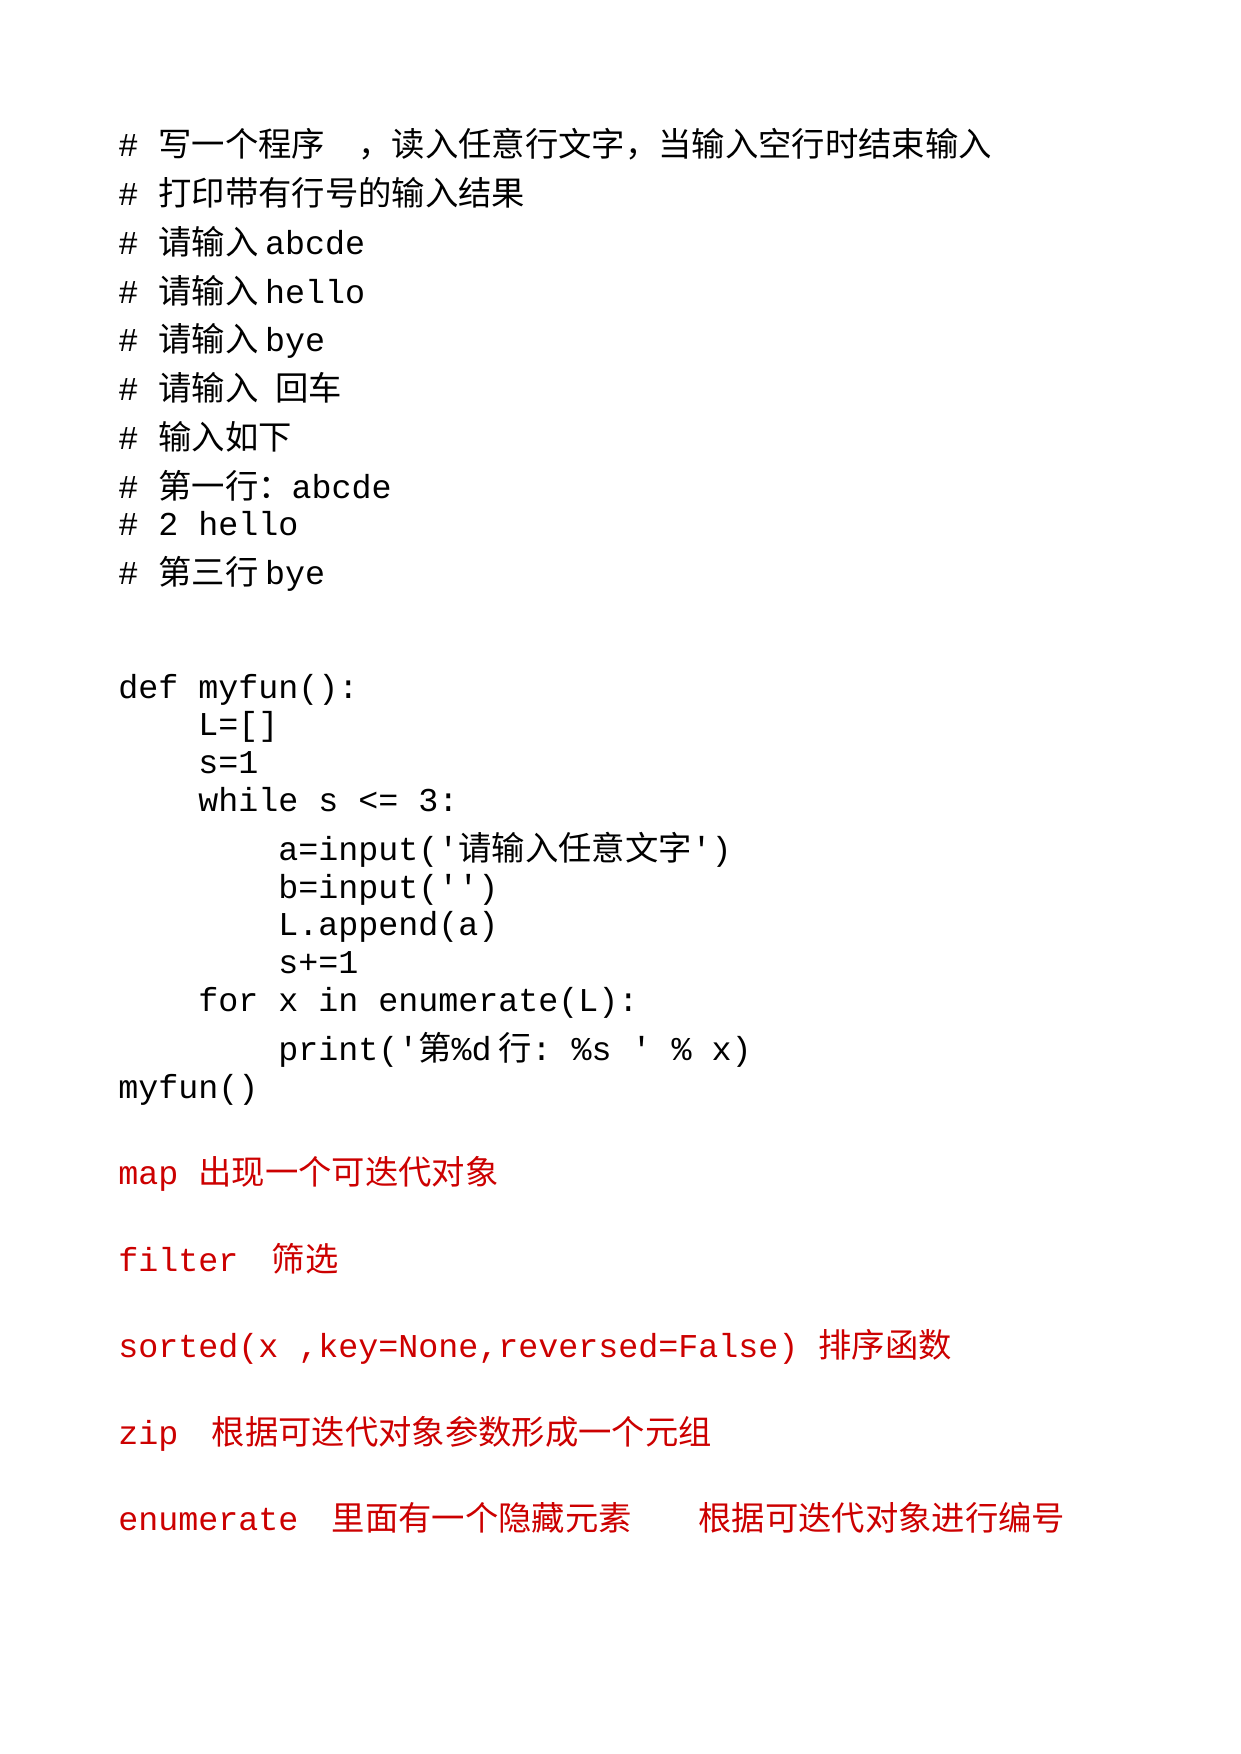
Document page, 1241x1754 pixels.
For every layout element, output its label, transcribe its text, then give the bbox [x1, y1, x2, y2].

text L.append(a) [118, 908, 1122, 946]
text # 写一个程序 ，读入任意行文字，当输入空行时结束输入 [118, 118, 1122, 167]
text # 请输入abcde [118, 216, 1122, 264]
text # 输入如下 [118, 411, 1122, 459]
text # 2 hello [118, 508, 1122, 546]
text print('第%d行: %s ' % x) [118, 1022, 1122, 1070]
text # 请输入hello [118, 264, 1122, 313]
text zip 根据可迭代对象参数形成一个元组 [118, 1406, 1122, 1454]
text L=[] [118, 708, 1122, 746]
text s+=1 [118, 946, 1122, 984]
text b=input('') [118, 870, 1122, 908]
text a=input('请输入任意文字') [118, 822, 1122, 870]
text for x in enumerate(L): [118, 984, 1122, 1022]
text enumerate 里面有一个隐藏元素 根据可迭代对象进行编号 [118, 1492, 1122, 1541]
text # 第一行：abcde [118, 459, 1122, 508]
text # 请输入bye [118, 313, 1122, 362]
text map 出现一个可迭代对象 [118, 1146, 1122, 1195]
text # 请输入 回车 [118, 362, 1122, 411]
text s=1 [118, 746, 1122, 784]
text def myfun(): [118, 670, 1122, 708]
text while s <= 3: [118, 784, 1122, 822]
text sorted(x ,key=None,reversed=False) 排序函数 [118, 1319, 1122, 1368]
text myfun() [118, 1070, 1122, 1108]
text # 第三行bye [118, 546, 1122, 595]
text filter 筛选 [118, 1232, 1122, 1281]
text # 打印带有行号的输入结果 [118, 167, 1122, 216]
